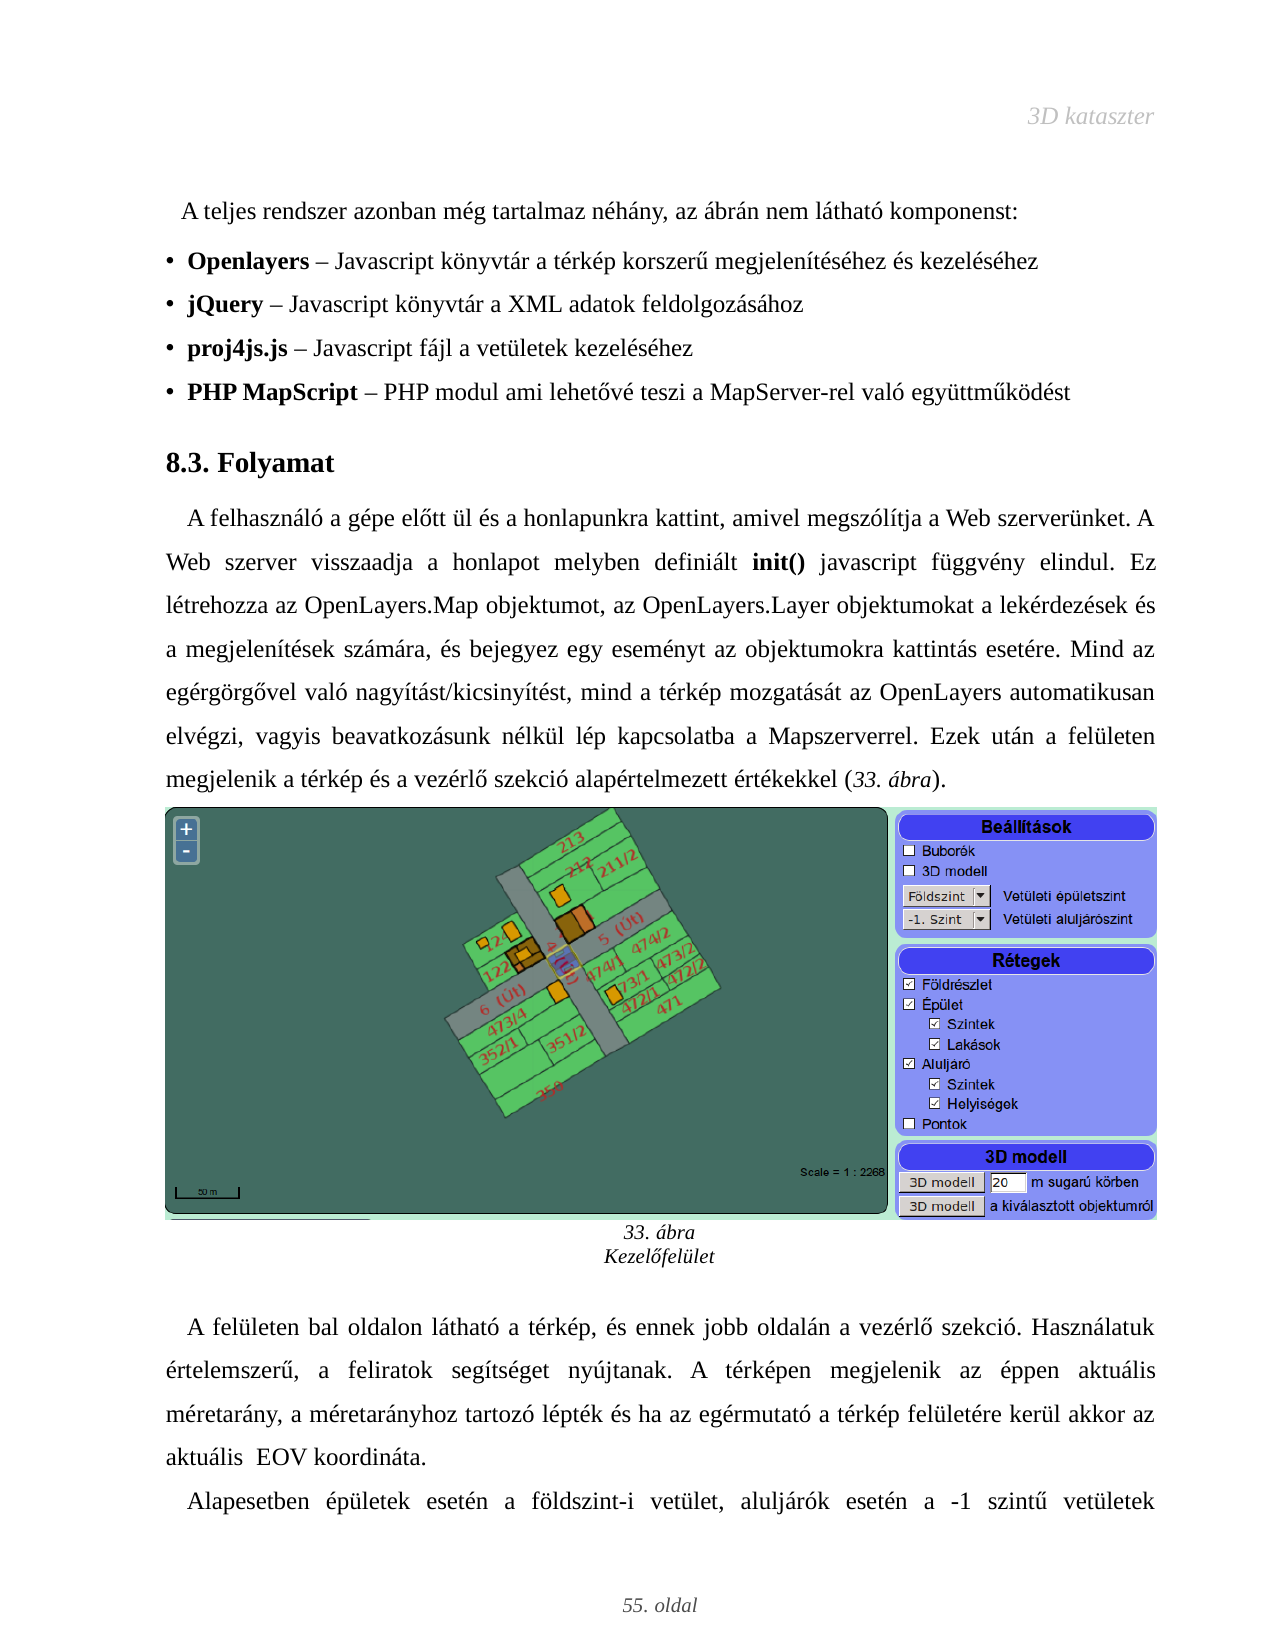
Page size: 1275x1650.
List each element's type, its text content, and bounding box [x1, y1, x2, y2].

list Openlayers – Javascript könyvtár a térkép korszerű megjelenítéséhez és kezeléséhez [166, 246, 1156, 275]
text A felületen bal oldalon látható a térkép, és ennek jobb oldalán a vezérlő szekció. Használatuk értelemszerű, a feliratok segítséget nyújtanak. A térképen megjelenik az éppen aktuális méretarány, a méretarányhoz tartozó lépték és ha az egérmutató a térkép felületére kerül akkor az aktuális EOV koordináta. [166, 1311, 1156, 1471]
picture [165, 807, 1157, 1220]
text A teljes rendszer azonban még tartalmaz néhány, az ábrán nem látható komponenst: [166, 196, 1156, 225]
text Kezelőfelület [164, 1244, 1156, 1268]
text 33. ábra [164, 808, 1156, 1244]
text Alapesetben épületek esetén a földszint-i vetület, aluljárók esetén a -1 szintű vetületek [166, 1486, 1156, 1514]
list PHP MapScript – PHP modul ami lehetővé teszi a MapServer-rel való együttműködést [166, 376, 1156, 405]
subtitle Folyamat [166, 445, 1156, 479]
list proj4js.js – Javascript fájl a vetületek kezeléséhez [166, 333, 1156, 362]
text A felhasználó a gépe előtt ül és a honlapunkra kattint, amivel megszólítja a Web szerverünket. A Web szerver visszaadja a honlapot melyben definiált init() javascript függvény elindul. Ez létrehozza az OpenLayers.Map objektumot, az OpenLayers.Layer objektumokat a lekérdezések és a megjelenítések számára, és bejegyez egy eseményt az objektumokra kattintás esetére. Mind az egérgörgővel való nagyítást/kicsinyítést, mind a térkép mozgatását az OpenLayers automatikusan elvégzi, vagyis beavatkozásunk nélkül lép kapcsolatba a Mapszerverrel. Ezek után a felületen megjelenik a térkép és a vezérlő szekció alapértelmezett értékekkel (33. ábra). [166, 503, 1156, 793]
list jQuery – Javascript könyvtár a XML adatok feldolgozásához [166, 289, 1156, 318]
